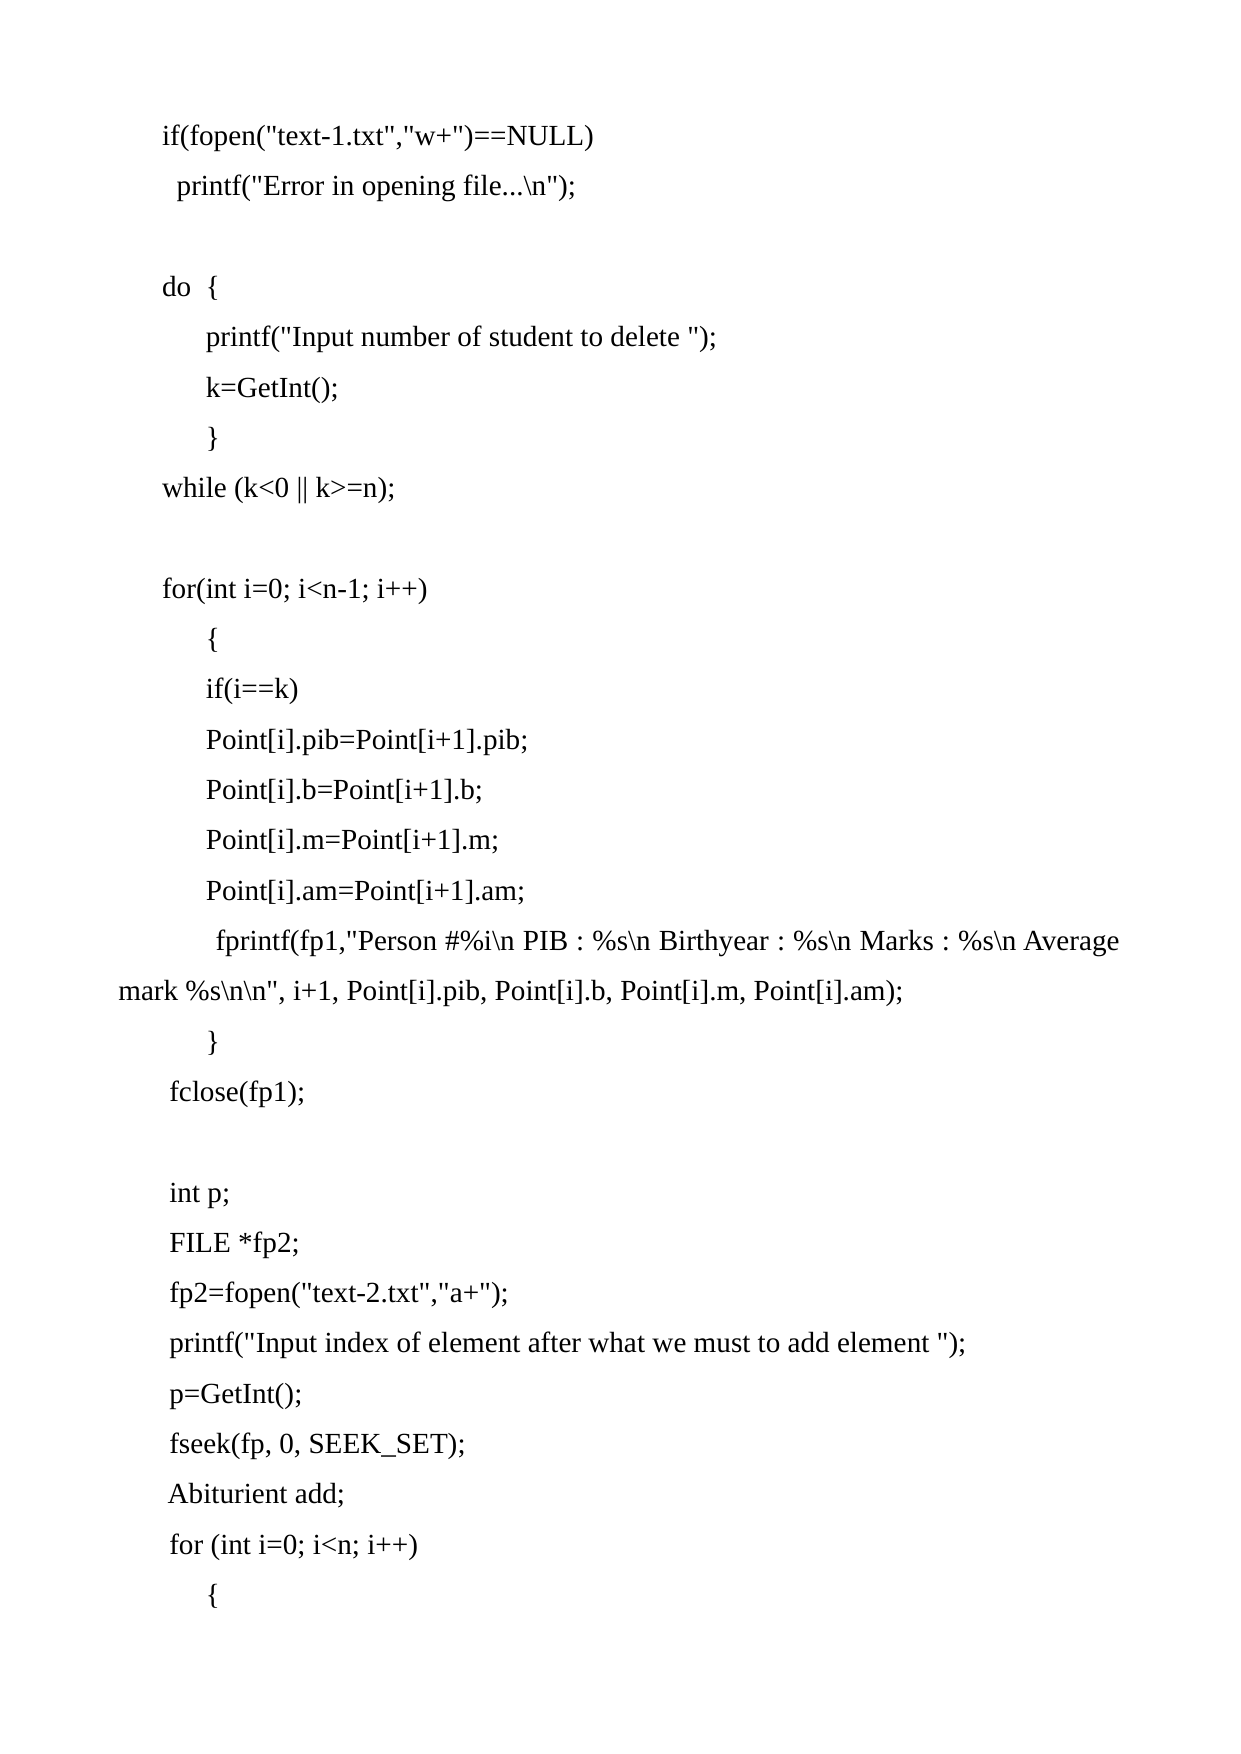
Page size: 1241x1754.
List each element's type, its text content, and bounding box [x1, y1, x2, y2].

text { [118, 1577, 1122, 1611]
text if(i==k) [118, 672, 1122, 705]
text fprintf(fp1,"Person #%i\n PIB : %s\n Birthyear : %s\n Marks : %s\n Average mark %s\n\n", i+1, Point[i].pib, Point[i].b, Point[i].m, Point[i].am); [118, 923, 1122, 1007]
text Point[i].b=Point[i+1].b; [118, 772, 1122, 806]
text fp2=fopen("text-2.txt","a+"); [118, 1275, 1122, 1309]
text for(int i=0; i<n-1; i++) [118, 571, 1122, 604]
text printf("Input index of element after what we must to add element "); [118, 1326, 1122, 1359]
text for (int i=0; i<n; i++) [118, 1527, 1122, 1560]
text } [118, 1024, 1122, 1057]
text { [118, 621, 1122, 655]
text k=GetInt(); [118, 370, 1122, 403]
text printf("Input number of student to delete "); [118, 319, 1122, 353]
text printf("Error in opening file...\n"); [118, 168, 1122, 202]
text int p; [118, 1175, 1122, 1208]
text Point[i].m=Point[i+1].m; [118, 822, 1122, 856]
text p=GetInt(); [118, 1376, 1122, 1409]
text FILE *fp2; [118, 1225, 1122, 1258]
text if(fopen("text-1.txt","w+")==NULL) [118, 118, 1122, 152]
text Abiturient add; [118, 1477, 1122, 1510]
text } [118, 420, 1122, 453]
text do { [118, 269, 1122, 303]
text Point[i].am=Point[i+1].am; [118, 873, 1122, 906]
text fclose(fp1); [118, 1074, 1122, 1108]
text while (k<0 || k>=n); [118, 470, 1122, 504]
text Point[i].pib=Point[i+1].pib; [118, 722, 1122, 755]
text fseek(fp, 0, SEEK_SET); [118, 1426, 1122, 1460]
